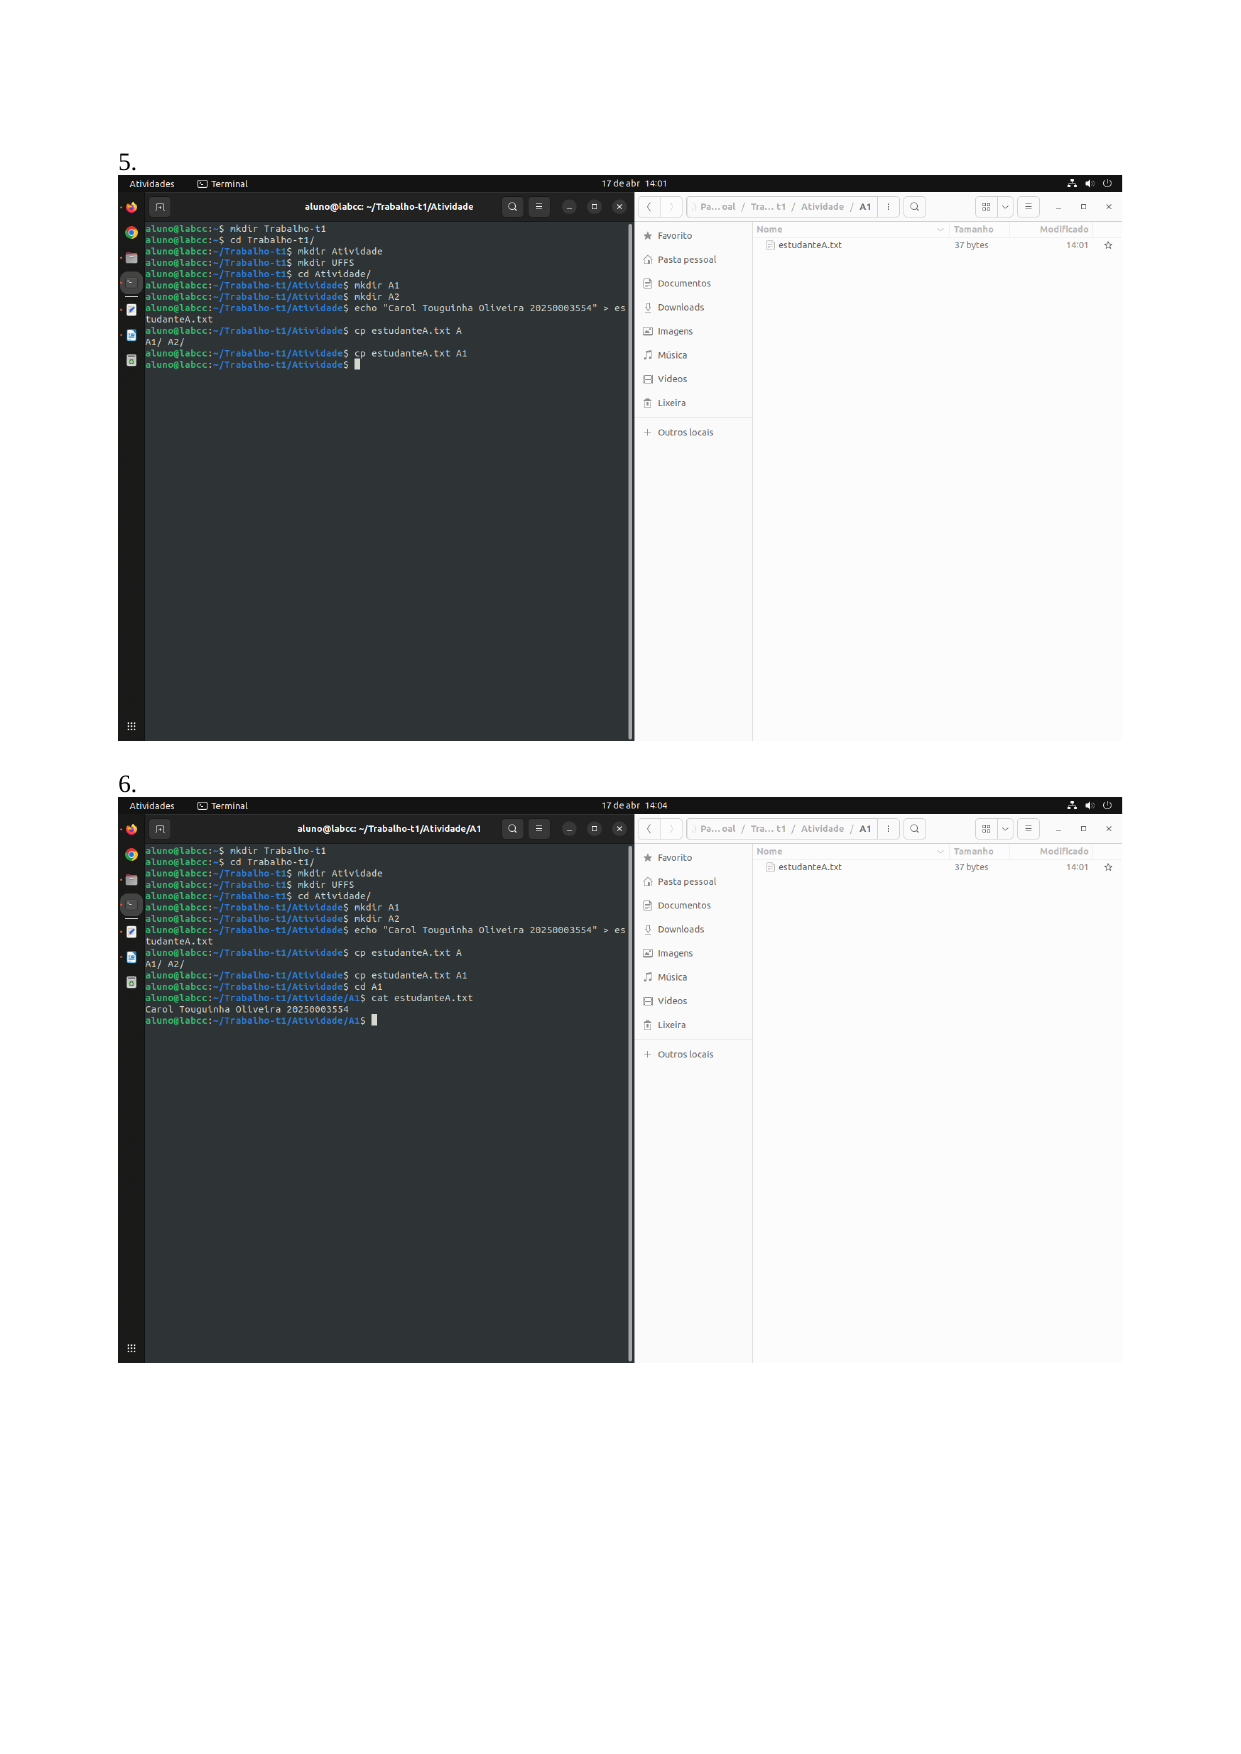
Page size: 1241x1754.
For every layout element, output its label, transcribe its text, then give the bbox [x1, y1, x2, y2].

text [118, 1363, 1122, 1592]
picture [118, 797, 1123, 1363]
text 6. [118, 741, 1122, 797]
text 5. [118, 118, 1122, 175]
picture [118, 175, 1123, 741]
